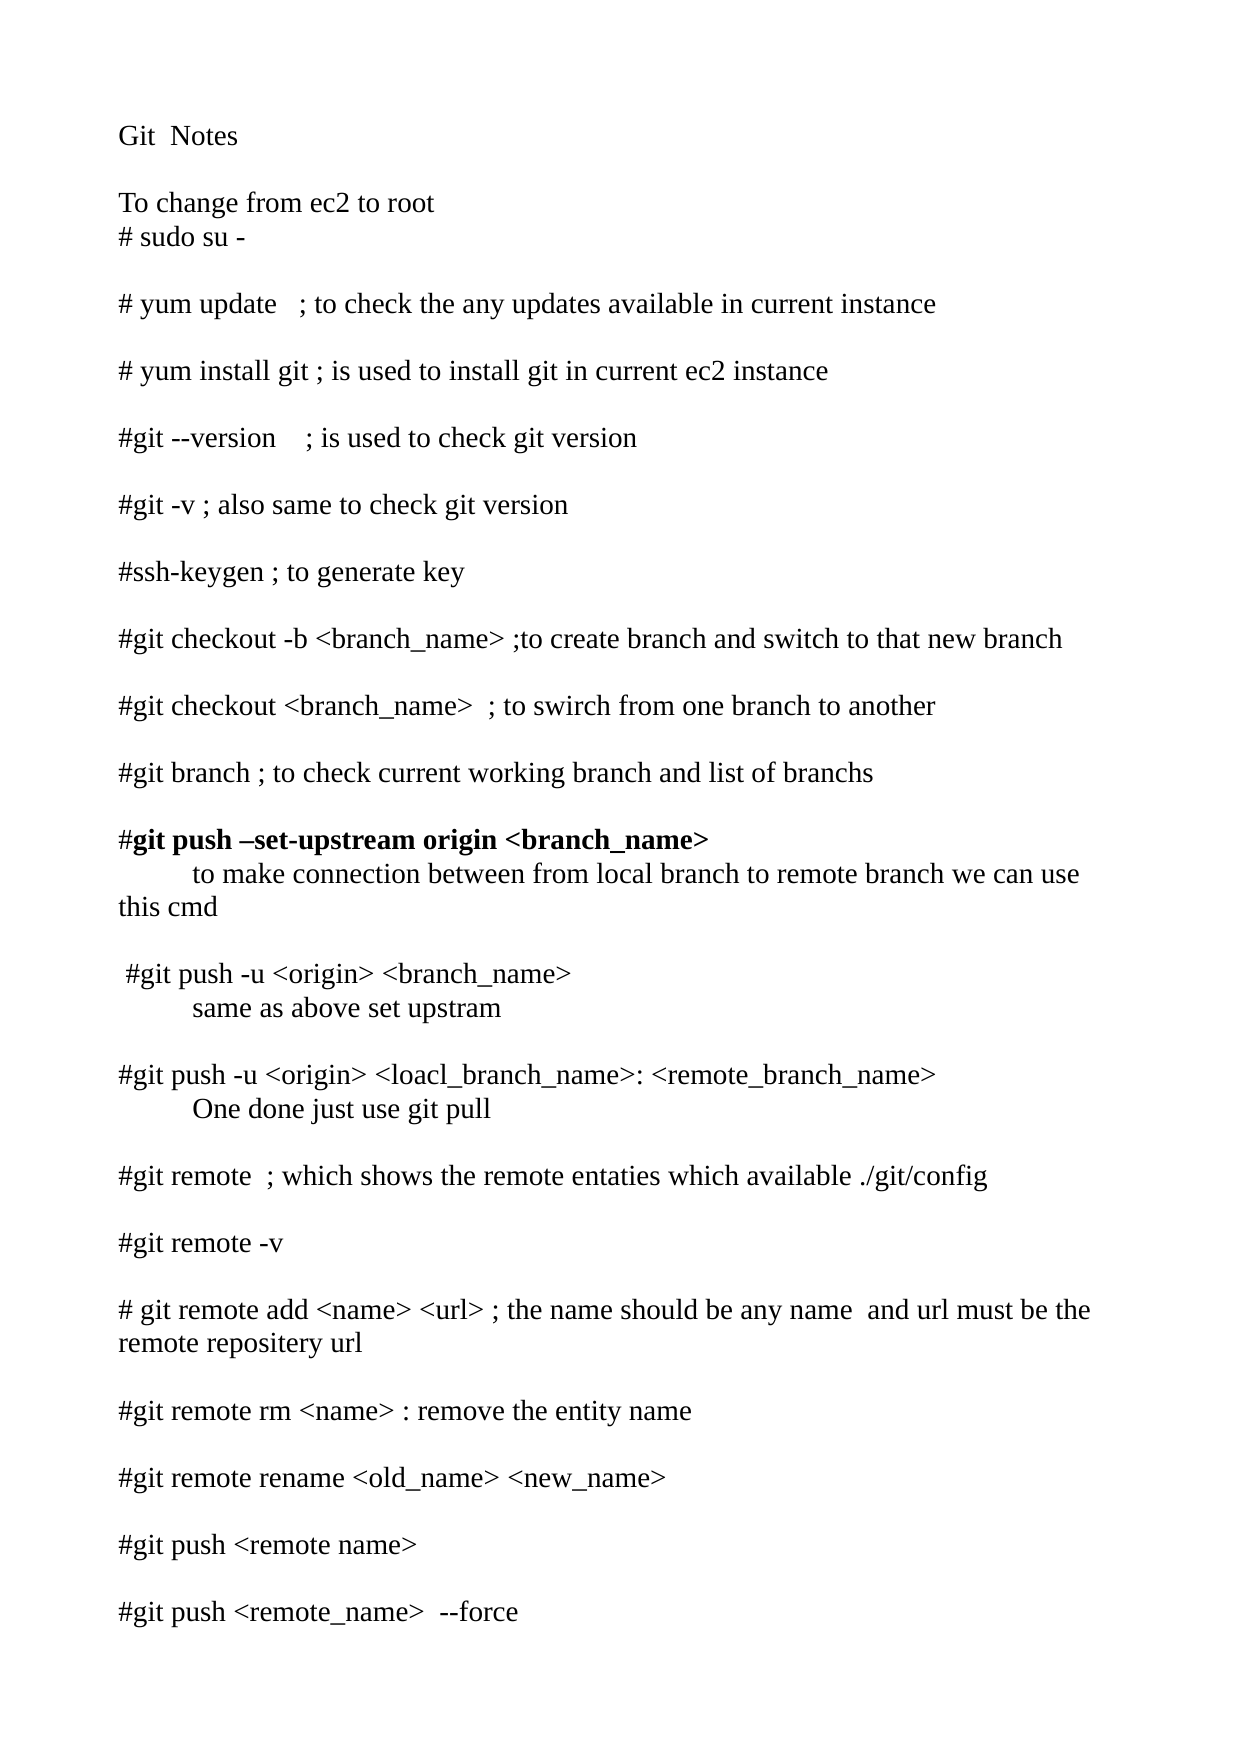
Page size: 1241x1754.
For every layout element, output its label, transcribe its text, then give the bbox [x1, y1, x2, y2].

text # yum install git ; is used to install git in current ec2 instance [118, 353, 1122, 386]
text #git push -u <origin> <branch_name> [118, 957, 1122, 990]
text #git remote rename <old_name> <new_name> [118, 1460, 1122, 1493]
text #git checkout <branch_name> ; to swirch from one branch to another [118, 688, 1122, 722]
text Git Notes [118, 118, 1122, 152]
text #ssh-keygen ; to generate key [118, 554, 1122, 588]
text #git push <remote_name> --force [118, 1594, 1122, 1627]
text #git remote -v [118, 1225, 1122, 1258]
text #git push <remote name> [118, 1527, 1122, 1560]
text same as above set upstram [118, 990, 1122, 1024]
text One done just use git pull [118, 1091, 1122, 1124]
text #git branch ; to check current working branch and list of branchs [118, 755, 1122, 789]
text #git --version ; is used to check git version [118, 420, 1122, 453]
text to make connection between from local branch to remote branch we can use this cmd [118, 856, 1122, 923]
text #git remote rm <name> : remove the entity name [118, 1393, 1122, 1426]
text #git push –set-upstream origin <branch_name> [118, 822, 1122, 856]
text #git remote ; which shows the remote entaties which available ./git/config [118, 1158, 1122, 1191]
text #git push -u <origin> <loacl_branch_name>: <remote_branch_name> [118, 1057, 1122, 1091]
text remote repositery url [118, 1326, 1122, 1359]
text # yum update ; to check the any updates available in current instance [118, 286, 1122, 319]
text #git -v ; also same to check git version [118, 487, 1122, 521]
text #git checkout -b <branch_name> ;to create branch and switch to that new branch [118, 621, 1122, 655]
text # git remote add <name> <url> ; the name should be any name and url must be the [118, 1292, 1122, 1326]
text To change from ec2 to root [118, 185, 1122, 219]
text # sudo su - [118, 219, 1122, 252]
